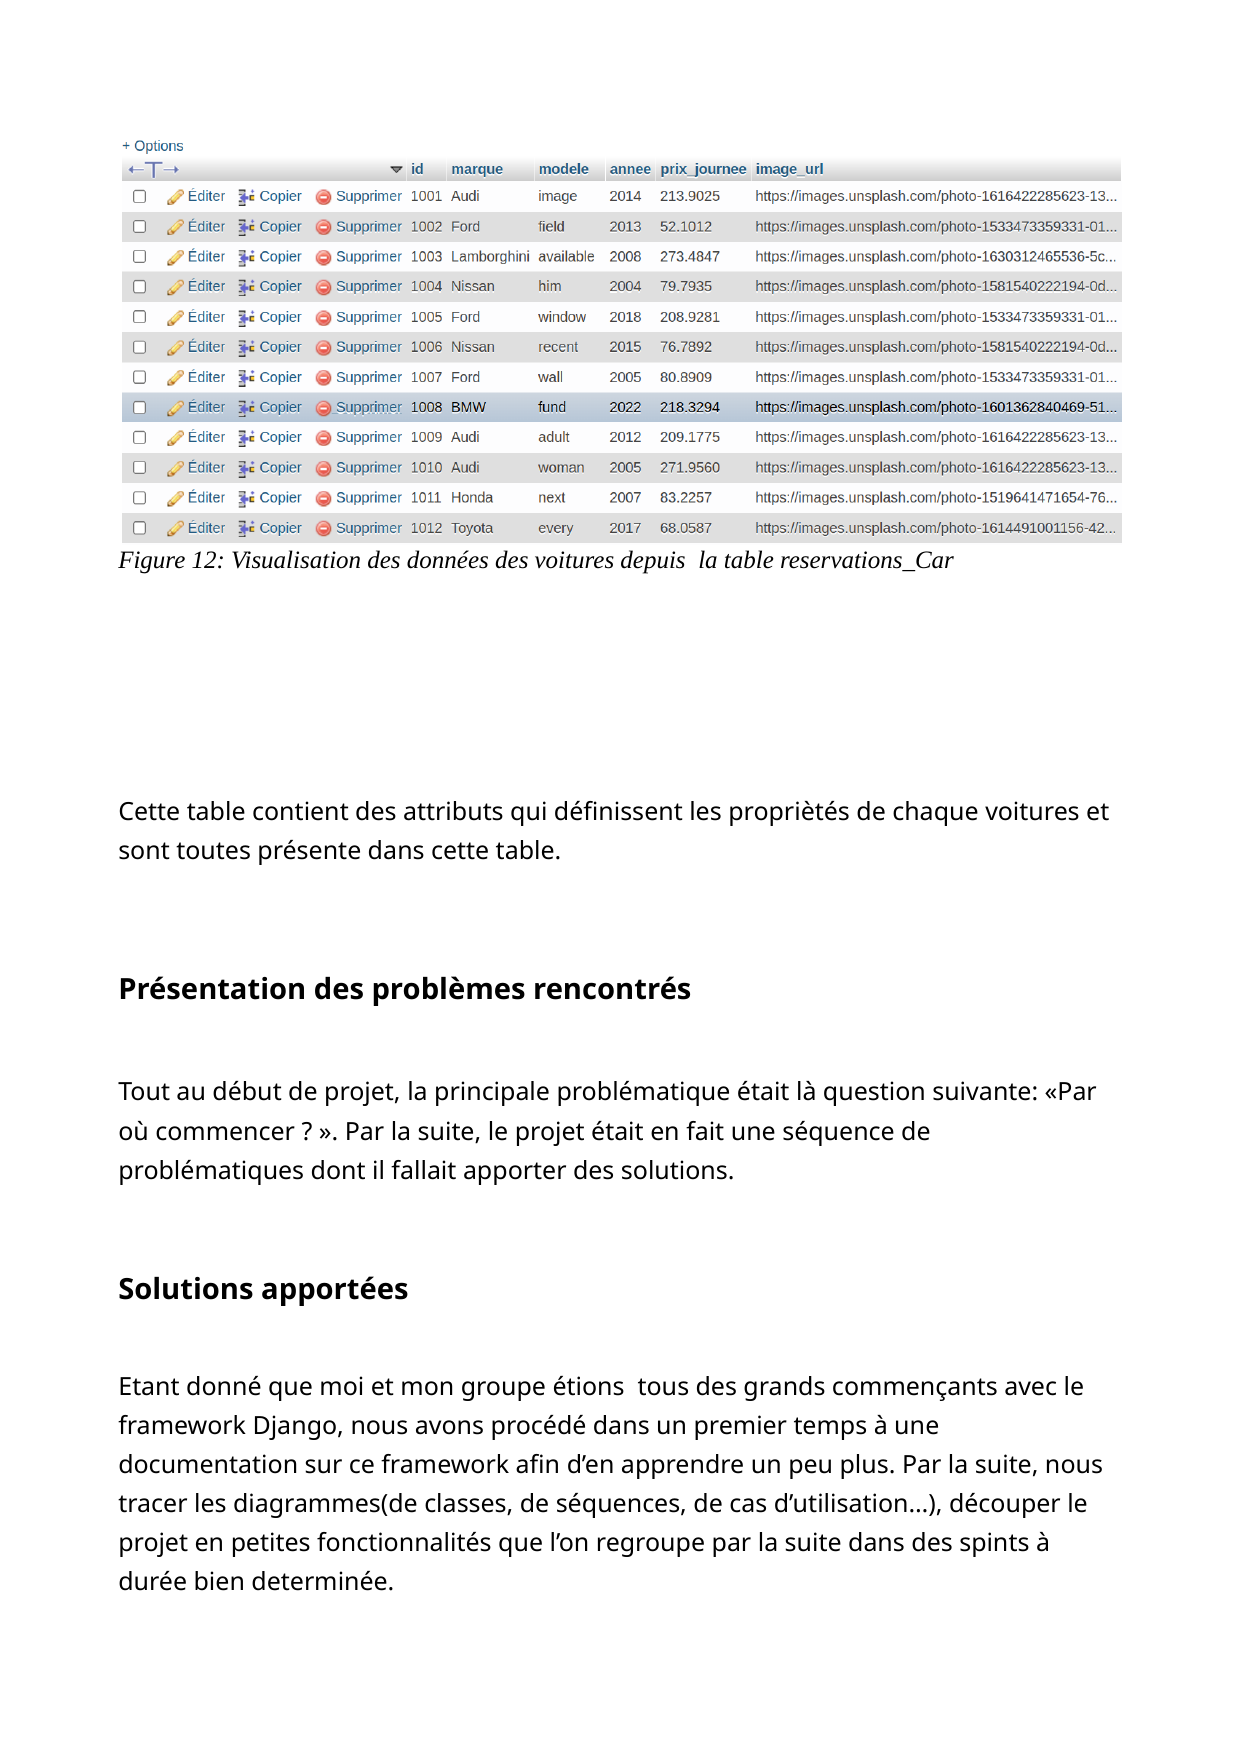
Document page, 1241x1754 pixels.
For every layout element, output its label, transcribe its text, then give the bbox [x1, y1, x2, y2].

text Etant donné que moi et mon groupe étions tous des grands commençants avec le framework Django, nous avons procédé dans un premier temps à une documentation sur ce framework afin d’en apprendre un peu plus. Par la suite, nous tracer les diagrammes(de classes, de séquences, de cas d’utilisation…), découper le projet en petites fonctionnalités que l’on regroupe par la suite dans des spints à durée bien determinée. [118, 1368, 1122, 1598]
picture [118, 130, 1123, 545]
text Cette table contient des attributs qui définissent les propriètés de chaque voitures et sont toutes présente dans cette table. [118, 794, 1122, 867]
subtitle Présentation des problèmes rencontrés [118, 968, 1122, 1008]
text Tout au début de projet, la principale problématique était là question suivante: «Par où commencer ? ». Par la suite, le projet était en fait une séquence de problématiques dont il fallait apporter des solutions. [118, 1074, 1122, 1186]
text Figure 12: Visualisation des données des voitures depuis la table reservations_Car [118, 545, 1122, 574]
subtitle Solutions apportées [118, 1268, 1122, 1308]
